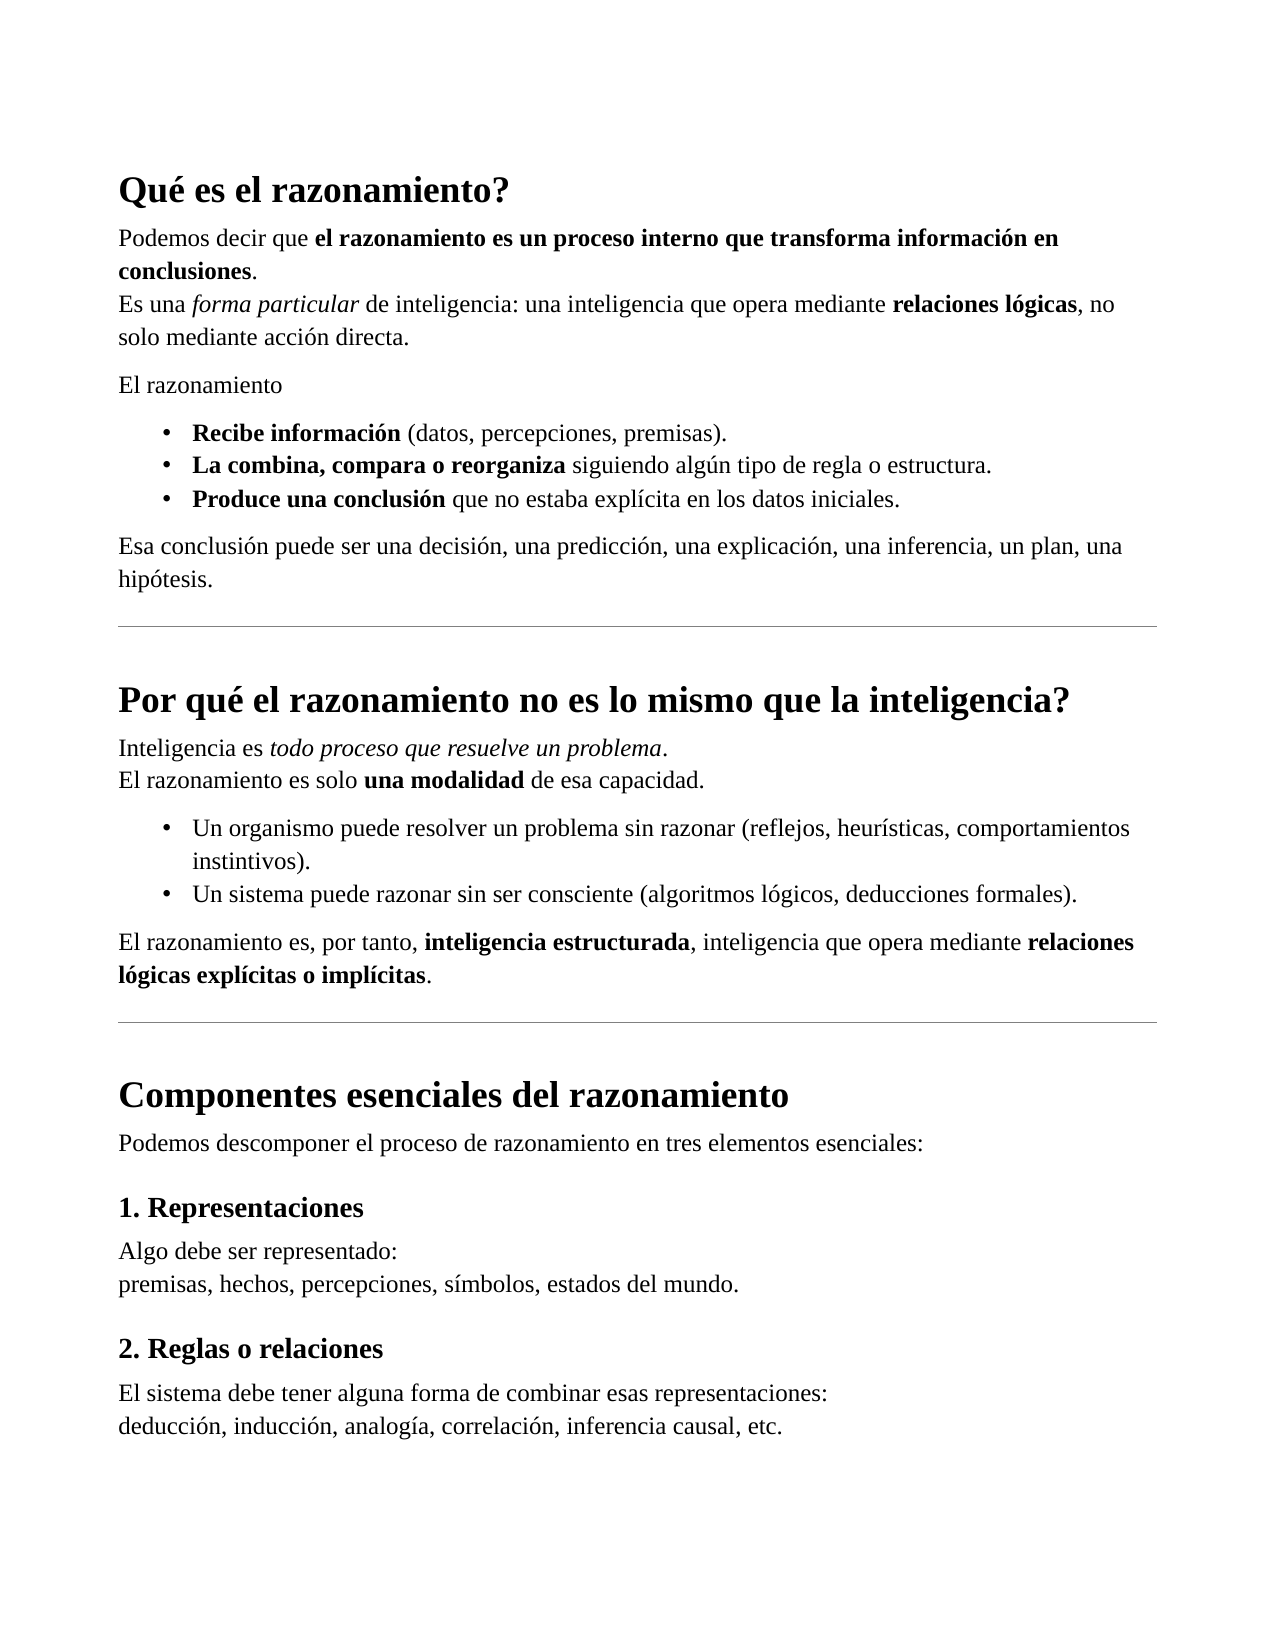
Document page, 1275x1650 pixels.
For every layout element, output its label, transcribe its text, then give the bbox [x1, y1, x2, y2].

text El sistema debe tener alguna forma de combinar esas representaciones: deducción, inducción, analogía, correlación, inferencia causal, etc. [118, 1378, 1157, 1439]
subtitle Por qué el razonamiento no es lo mismo que la inteligencia? [118, 677, 1157, 720]
text Podemos decir que el razonamiento es un proceso interno que transforma información en conclusiones. Es una forma particular de inteligencia: una inteligencia que opera mediante relaciones lógicas, no solo mediante acción directa. [118, 223, 1157, 351]
text Esa conclusión puede ser una decisión, una predicción, una explicación, una inferencia, un plan, una hipótesis. [118, 531, 1157, 593]
text Algo debe ser representado: premisas, hechos, percepciones, símbolos, estados del mundo. [118, 1236, 1157, 1298]
list Un organismo puede resolver un problema sin razonar (reflejos, heurísticas, comportamientos instintivos). [162, 813, 1157, 875]
list Un sistema puede razonar sin ser consciente (algoritmos lógicos, deducciones formales). [162, 879, 1157, 908]
text Podemos descomponer el proceso de razonamiento en tres elementos esenciales: [118, 1128, 1157, 1157]
list La combina, compara o reorganiza siguiendo algún tipo de regla o estructura. [162, 451, 1157, 479]
text Inteligencia es todo proceso que resuelve un problema. El razonamiento es solo una modalidad de esa capacidad. [118, 733, 1157, 794]
subtitle Qué es el razonamiento? [118, 168, 1157, 211]
list Recibe información (datos, percepciones, premisas). [162, 418, 1157, 446]
text El razonamiento [118, 370, 1157, 399]
subtitle 1. Representaciones [118, 1190, 1157, 1224]
text El razonamiento es, por tanto, inteligencia estructurada, inteligencia que opera mediante relaciones lógicas explícitas o implícitas. [118, 927, 1157, 989]
subtitle Componentes esenciales del razonamiento [118, 1073, 1157, 1116]
list Produce una conclusión que no estaba explícita en los datos iniciales. [162, 484, 1157, 512]
subtitle 2. Reglas o relaciones [118, 1332, 1157, 1365]
